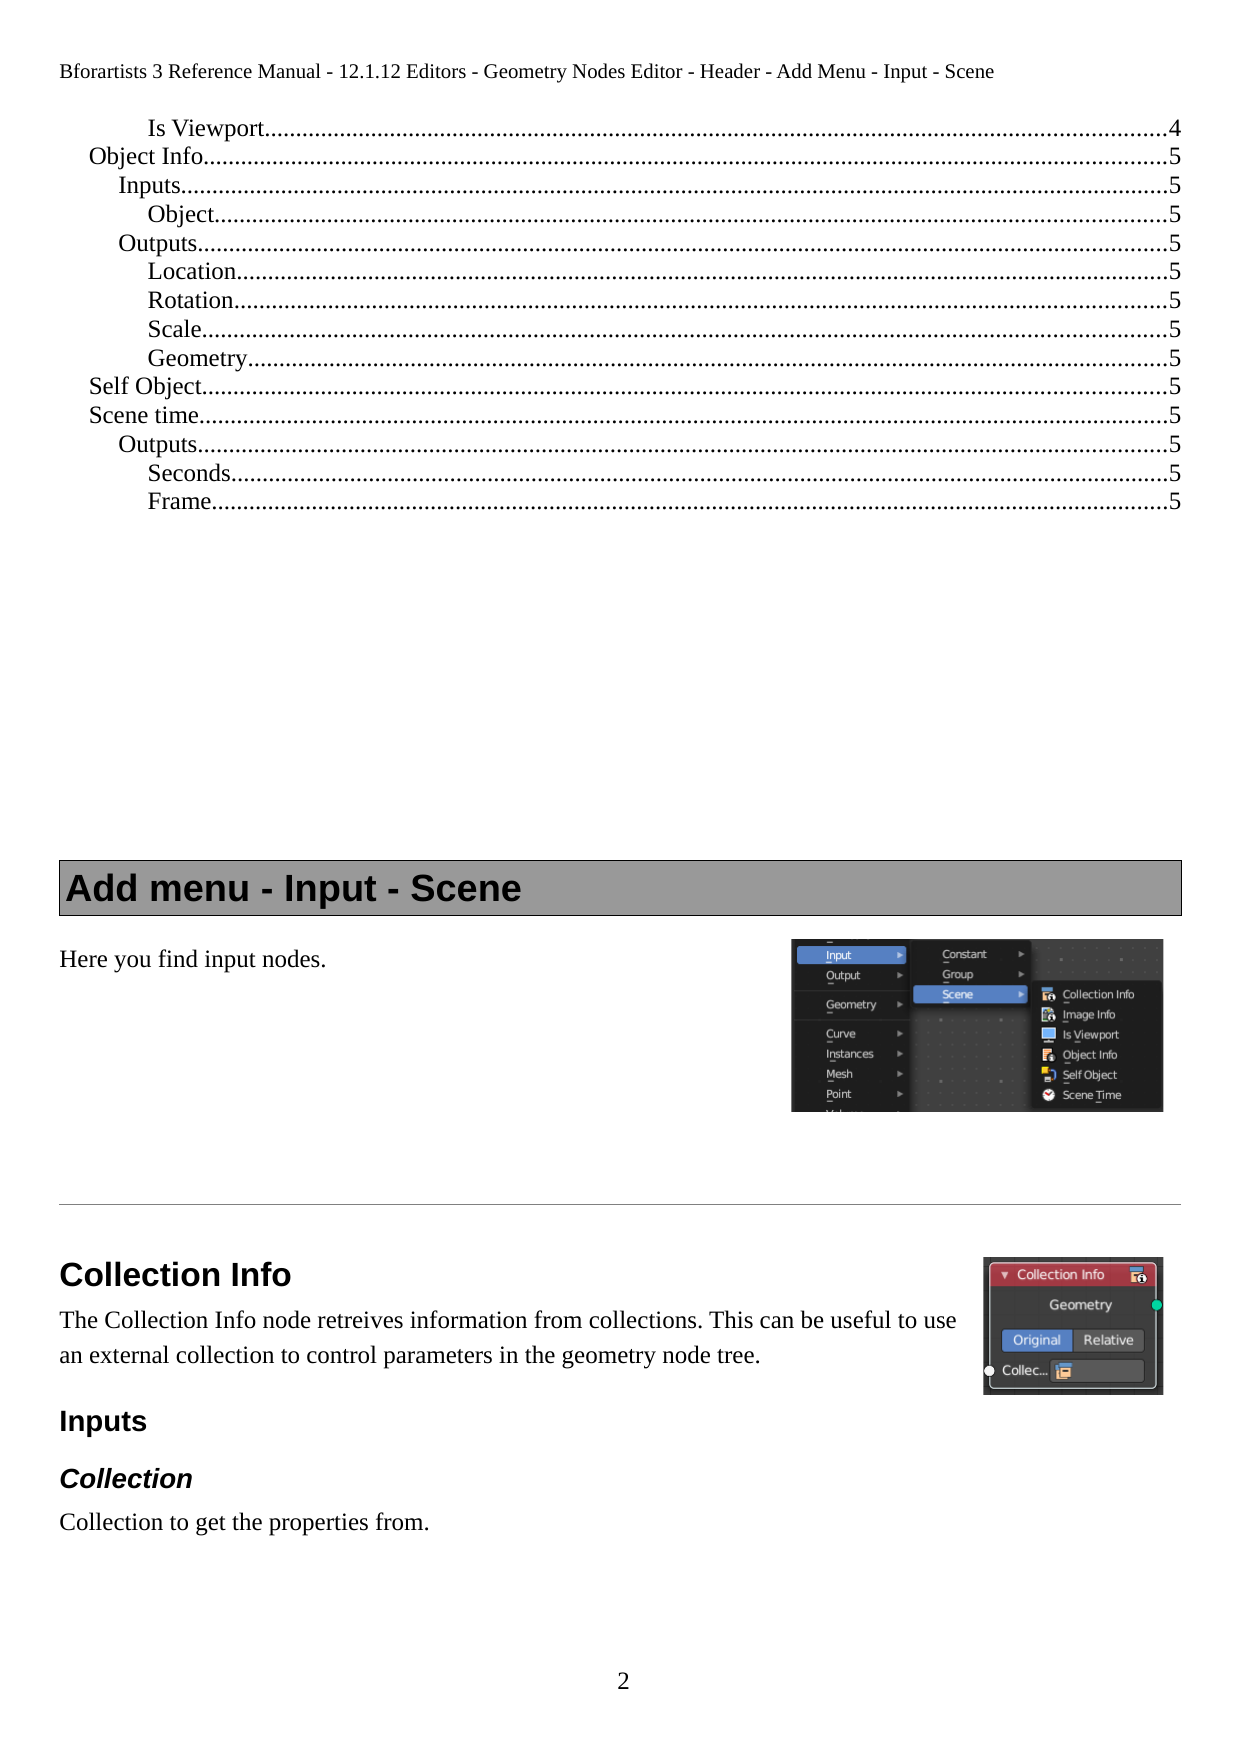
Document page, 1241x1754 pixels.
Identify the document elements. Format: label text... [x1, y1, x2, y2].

text Location 5 [147, 256, 1181, 285]
text Geometry 5 [147, 343, 1181, 371]
text Collection to get the properties from. [59, 1507, 1181, 1536]
text Scale 5 [147, 314, 1181, 343]
text Here you find input nodes. [59, 944, 791, 973]
text Outputs 5 [118, 228, 1181, 256]
text Scene time 5 [88, 400, 1181, 429]
subtitle Collection [59, 1462, 1181, 1494]
text Rotation 5 [147, 285, 1181, 314]
picture [791, 939, 1164, 1112]
table_header Add menu - Input - Scene [60, 861, 1181, 915]
text Object Info 5 [88, 141, 1181, 170]
picture [983, 1257, 1164, 1395]
subtitle Collection Info [59, 1254, 1181, 1293]
text Object 5 [147, 199, 1181, 228]
subtitle Inputs [59, 1404, 1181, 1437]
text Inputs 5 [118, 170, 1181, 199]
text Self Object 5 [88, 371, 1181, 400]
text Seconds 5 [147, 458, 1181, 486]
text The Collection Info node retreives information from collections. This can be useful to use an external collection to control parameters in the geometry node tree. [59, 1306, 983, 1369]
text Is Viewport 4 [147, 113, 1181, 141]
text Outputs 5 [118, 429, 1181, 458]
text Frame 5 [147, 486, 1181, 515]
